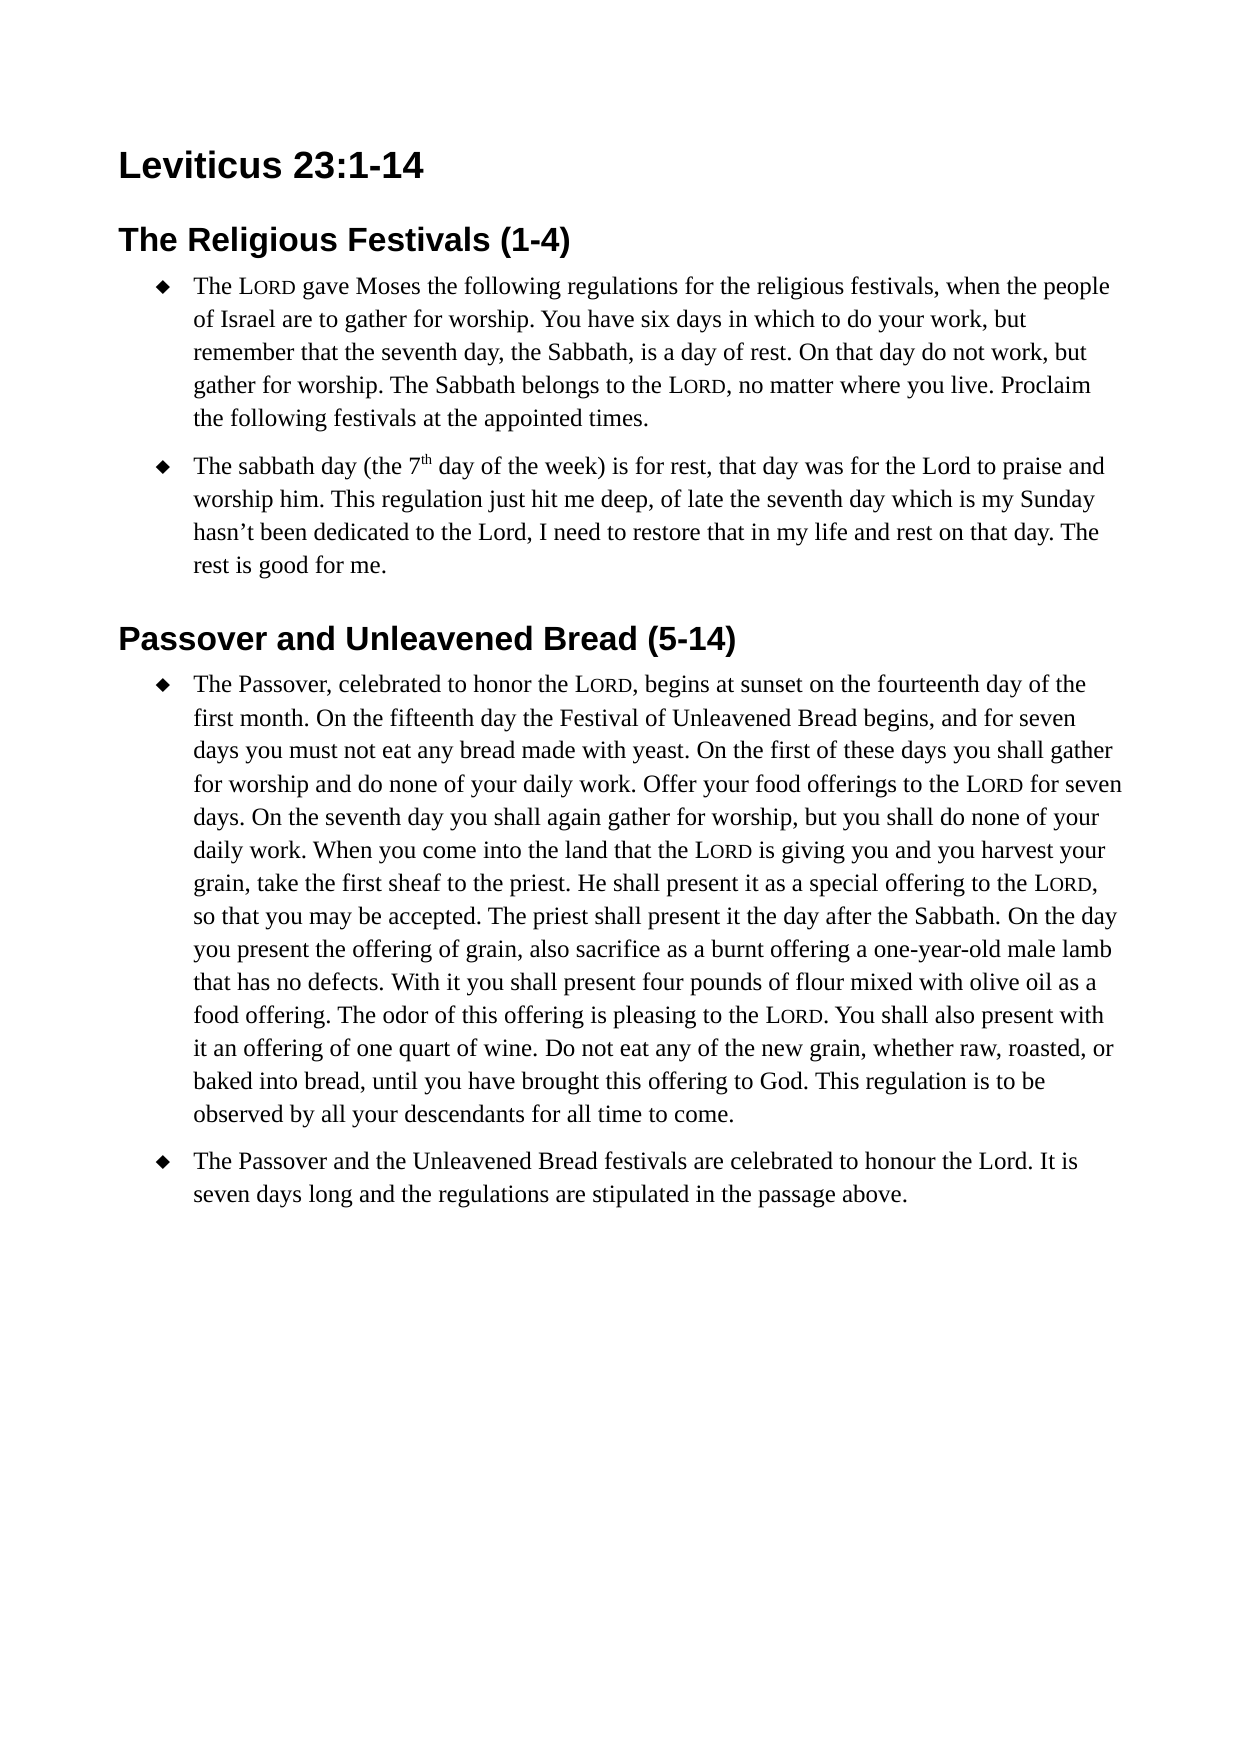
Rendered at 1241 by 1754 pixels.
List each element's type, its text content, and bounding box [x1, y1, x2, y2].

list The Passover and the Unleavened Bread festivals are celebrated to honour the Lord. It is seven days long and the regulations are stipulated in the passage above. [156, 1146, 1122, 1208]
subtitle Passover and Unleavened Bread (5-14) [118, 618, 1122, 657]
list The Lord gave Moses the following regulations for the religious festivals, when the people of Israel are to gather for worship. You have six days in which to do your work, but remember that the seventh day, the Sabbath, is a day of rest. On that day do not work, but gather for worship. The Sabbath belongs to the Lord, no matter where you live. Proclaim the following festivals at the appointed times. [156, 271, 1122, 432]
list The sabbath day (the 7th day of the week) is for rest, that day was for the Lord to praise and worship him. This regulation just hit me deep, of late the seventh day which is my Sunday hasn’t been dedicated to the Lord, I need to restore that in my life and rest on that day. The rest is good for me. [156, 451, 1122, 579]
subtitle Leviticus 23:1-14 [118, 143, 1122, 187]
subtitle The Religious Festivals (1-4) [118, 220, 1122, 259]
list The Passover, celebrated to honor the Lord, begins at sunset on the fourteenth day of the first month. On the fifteenth day the Festival of Unleavened Bread begins, and for seven days you must not eat any bread made with yeast. On the first of these days you shall gather for worship and do none of your daily work. Offer your food offerings to the Lord for seven days. On the seventh day you shall again gather for worship, but you shall do none of your daily work. When you come into the land that the Lord is giving you and you harvest your grain, take the first sheaf to the priest. He shall present it as a special offering to the Lord, so that you may be accepted. The priest shall present it the day after the Sabbath. On the day you present the offering of grain, also sacrifice as a burnt offering a one-year-old male lamb that has no defects. With it you shall present four pounds of flour mixed with olive oil as a food offering. The odor of this offering is pleasing to the Lord. You shall also present with it an offering of one quart of wine. Do not eat any of the new grain, whether raw, roasted, or baked into bread, until you have brought this offering to God. This regulation is to be observed by all your descendants for all time to come. [156, 669, 1122, 1128]
